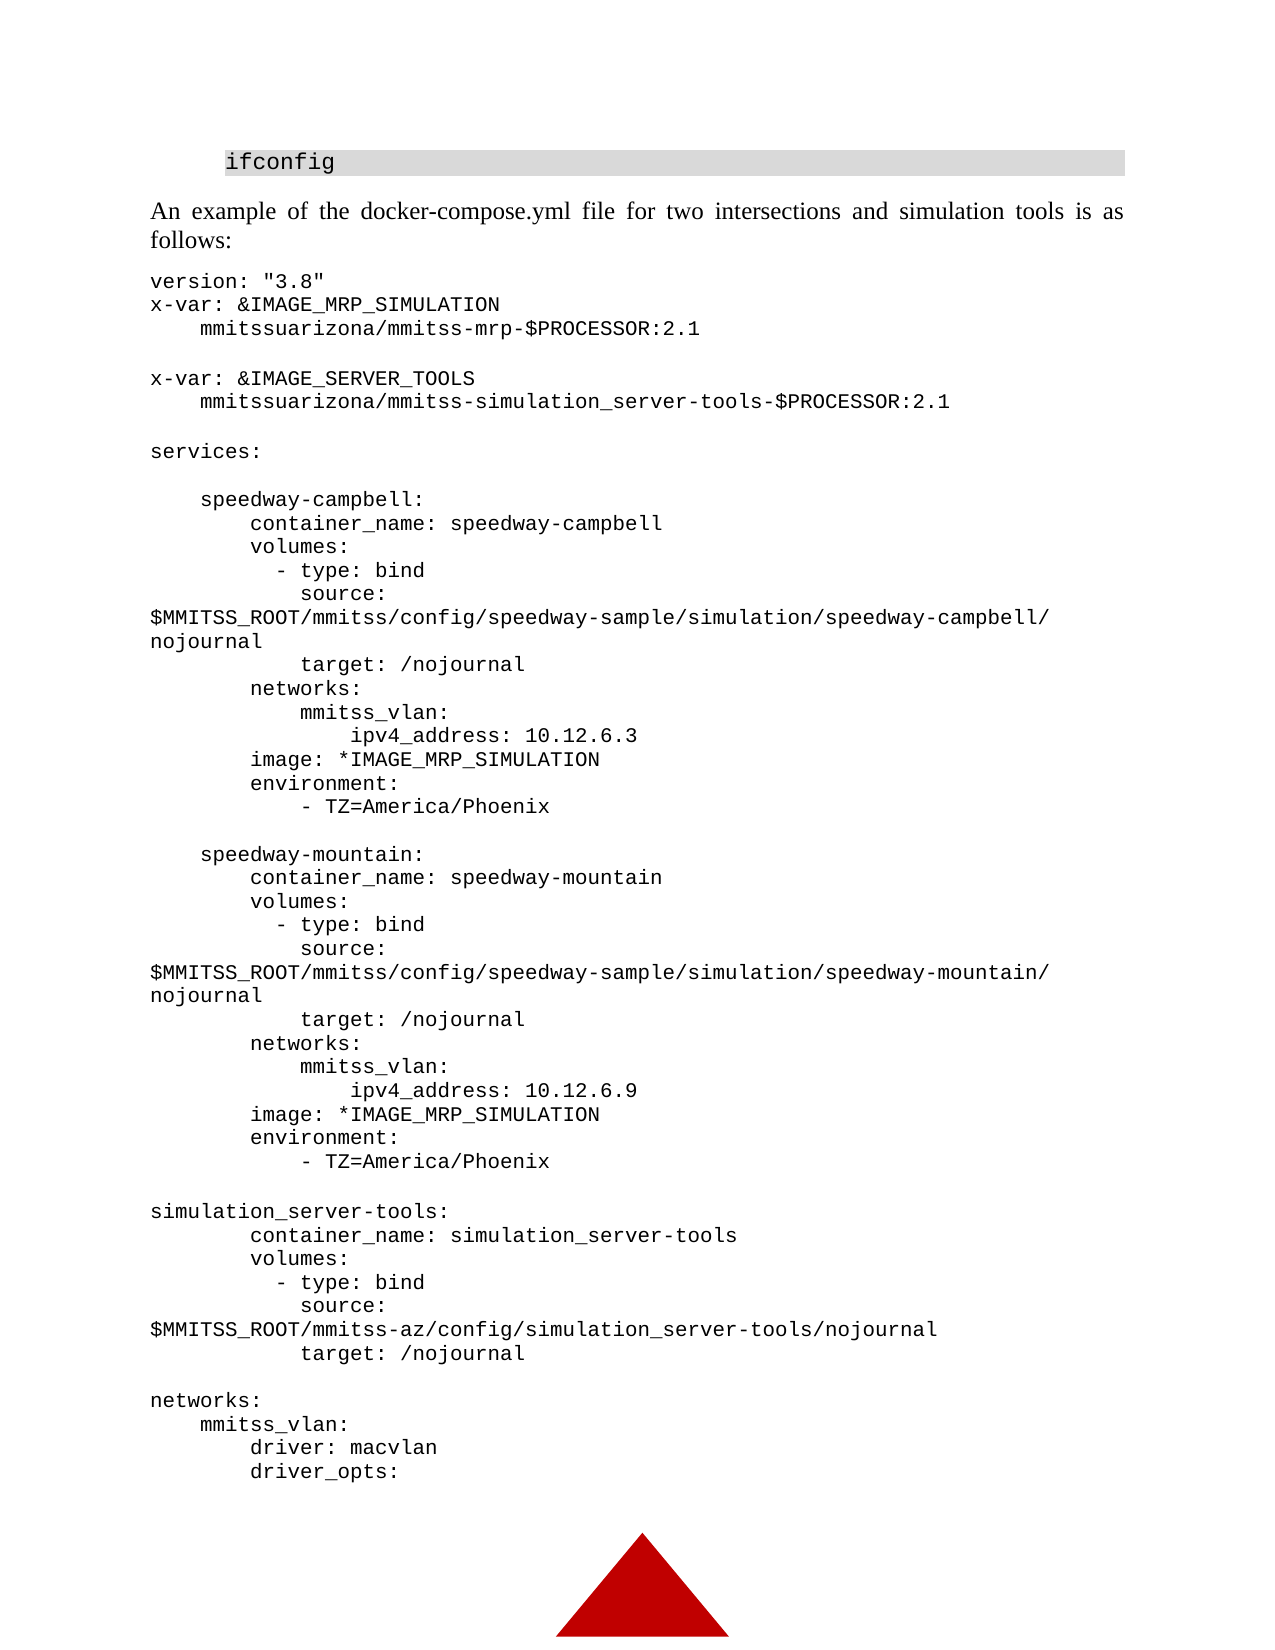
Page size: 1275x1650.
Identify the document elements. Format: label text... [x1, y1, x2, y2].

text container_name: speedway-mountain [150, 867, 1125, 891]
text driver_opts: [150, 1461, 1125, 1485]
text - TZ=America/Phoenix [150, 1151, 1125, 1174]
text environment: [150, 773, 1125, 796]
text volumes: [150, 536, 1125, 560]
text version: "3.8" [150, 271, 1125, 294]
text container_name: speedway-campbell [150, 512, 1125, 536]
text speedway-mountain: [150, 843, 1125, 867]
text driver: macvlan [150, 1437, 1125, 1461]
text source: $MMITSS_ROOT/mmitss/config/speedway-sample/simulation/speedway-campbell/nojournal [150, 583, 1125, 654]
text speedway-campbell: [150, 489, 1125, 512]
text image: *IMAGE_MRP_SIMULATION [150, 1104, 1125, 1127]
text target: /nojournal [150, 1009, 1125, 1033]
text environment: [150, 1127, 1125, 1151]
text networks: [150, 1390, 1125, 1414]
text x-var: &IMAGE_MRP_SIMULATION [150, 294, 1125, 318]
text mmitss_vlan: [150, 1056, 1125, 1080]
text container_name: simulation_server-tools [150, 1224, 1125, 1248]
text ipv4_address: 10.12.6.9 [150, 1080, 1125, 1104]
text target: /nojournal [150, 654, 1125, 678]
text volumes: [150, 891, 1125, 914]
text mmitssuarizona/mmitss-mrp-$PROCESSOR:2.1 [150, 318, 1125, 342]
text simulation_server-tools: [150, 1201, 1125, 1224]
text x-var: &IMAGE_SERVER_TOOLS [150, 368, 1125, 392]
text - type: bind [150, 914, 1125, 938]
text An example of the docker-compose.yml file for two intersections and simulation tools is as follows: [150, 196, 1125, 254]
text networks: [150, 1033, 1125, 1056]
text image: *IMAGE_MRP_SIMULATION [150, 749, 1125, 773]
text source: $MMITSS_ROOT/mmitss/config/speedway-sample/simulation/speedway-mountain/nojournal [150, 938, 1125, 1009]
text volumes: [150, 1248, 1125, 1272]
text mmitss_vlan: [150, 702, 1125, 725]
text - type: bind [150, 560, 1125, 583]
text target: /nojournal [150, 1343, 1125, 1366]
text ipv4_address: 10.12.6.3 [150, 725, 1125, 749]
text - type: bind [150, 1272, 1125, 1296]
text - TZ=America/Phoenix [150, 796, 1125, 820]
text networks: [150, 678, 1125, 702]
list ifconfig [225, 150, 1125, 176]
text source: $MMITSS_ROOT/mmitss-az/config/simulation_server-tools/nojournal [150, 1296, 1125, 1343]
text services: [150, 442, 1125, 465]
text mmitss_vlan: [150, 1414, 1125, 1437]
text mmitssuarizona/mmitss-simulation_server-tools-$PROCESSOR:2.1 [150, 392, 1125, 415]
